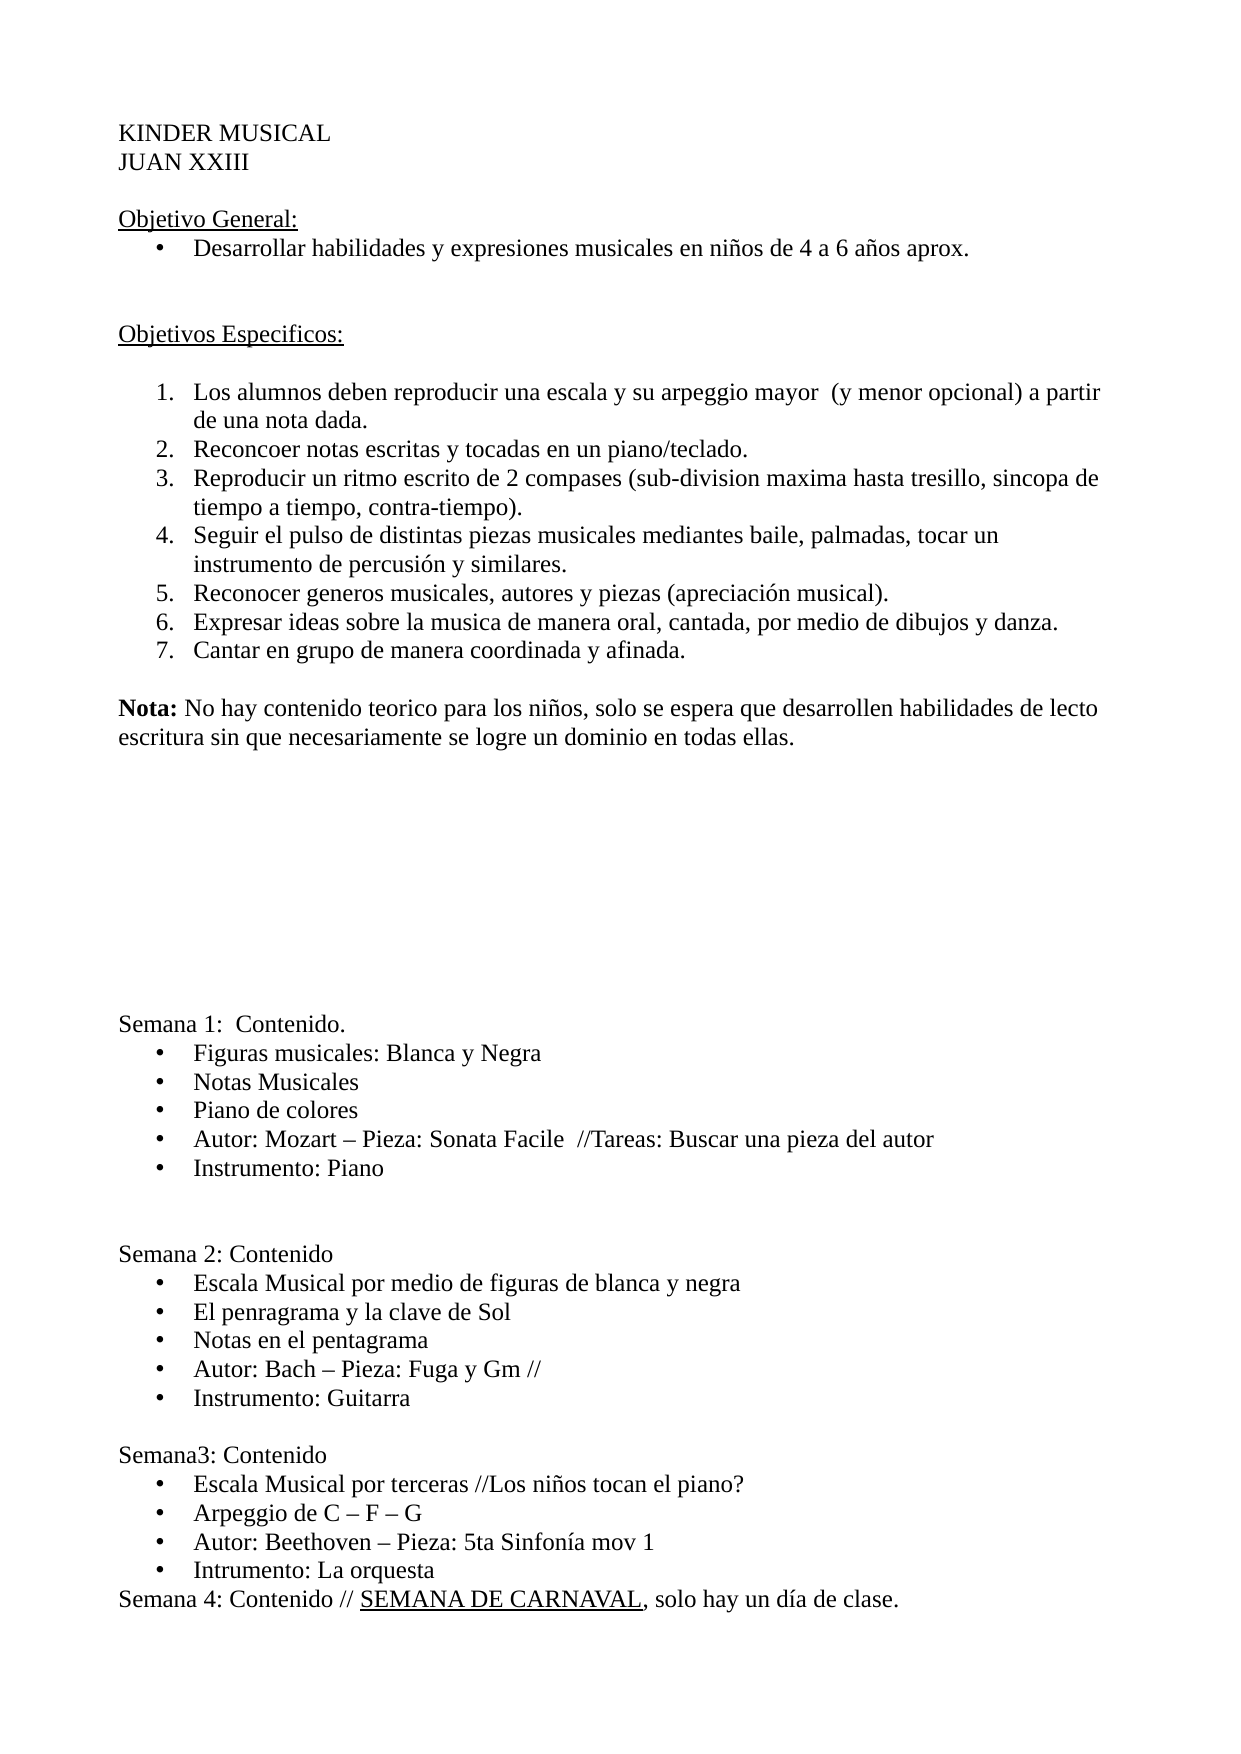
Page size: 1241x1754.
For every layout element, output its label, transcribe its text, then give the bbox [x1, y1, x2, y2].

list Instrumento: Piano [156, 1153, 1122, 1182]
list El penragrama y la clave de Sol [156, 1297, 1122, 1326]
list Cantar en grupo de manera coordinada y afinada. [156, 636, 1122, 664]
list Seguir el pulso de distintas piezas musicales mediantes baile, palmadas, tocar un instrumento de percusión y similares. [156, 521, 1122, 578]
list Los alumnos deben reproducir una escala y su arpeggio mayor (y menor opcional) a partir de una nota dada. [156, 377, 1122, 434]
list Reconocer generos musicales, autores y piezas (apreciación musical). [156, 578, 1122, 607]
list Reproducir un ritmo escrito de 2 compases (sub-division maxima hasta tresillo, sincopa de tiempo a tiempo, contra-tiempo). [156, 463, 1122, 521]
list Notas en el pentagrama [156, 1326, 1122, 1354]
list Autor: Mozart – Pieza: Sonata Facile //Tareas: Buscar una pieza del autor [156, 1124, 1122, 1153]
list Expresar ideas sobre la musica de manera oral, cantada, por medio de dibujos y danza. [156, 607, 1122, 636]
list Figuras musicales: Blanca y Negra [156, 1038, 1122, 1067]
list Instrumento: Guitarra [156, 1383, 1122, 1412]
list Escala Musical por terceras //Los niños tocan el piano? [156, 1469, 1122, 1498]
text Semana 2: Contenido [118, 1239, 1122, 1268]
text Semana 4: Contenido // SEMANA DE CARNAVAL, solo hay un día de clase. [118, 1584, 1122, 1613]
text Nota: No hay contenido teorico para los niños, solo se espera que desarrollen habilidades de lecto escritura sin que necesariamente se logre un dominio en todas ellas. [118, 693, 1122, 751]
list Autor: Bach – Pieza: Fuga y Gm // [156, 1354, 1122, 1383]
text JUAN XXIII [118, 147, 1122, 176]
list Escala Musical por medio de figuras de blanca y negra [156, 1268, 1122, 1297]
list Arpeggio de C – F – G [156, 1498, 1122, 1527]
text Semana 1: Contenido. [118, 1009, 1122, 1038]
list Desarrollar habilidades y expresiones musicales en niños de 4 a 6 años aprox. [156, 233, 1122, 262]
text Semana3: Contenido [118, 1441, 1122, 1469]
text KINDER MUSICAL [118, 118, 1122, 147]
list Autor: Beethoven – Pieza: 5ta Sinfonía mov 1 [156, 1527, 1122, 1556]
list Reconcoer notas escritas y tocadas en un piano/teclado. [156, 434, 1122, 463]
text Objetivo General: [118, 204, 1122, 233]
list Notas Musicales [156, 1067, 1122, 1096]
list Piano de colores [156, 1096, 1122, 1124]
list Intrumento: La orquesta [156, 1556, 1122, 1584]
text Objetivos Especificos: [118, 319, 1122, 348]
